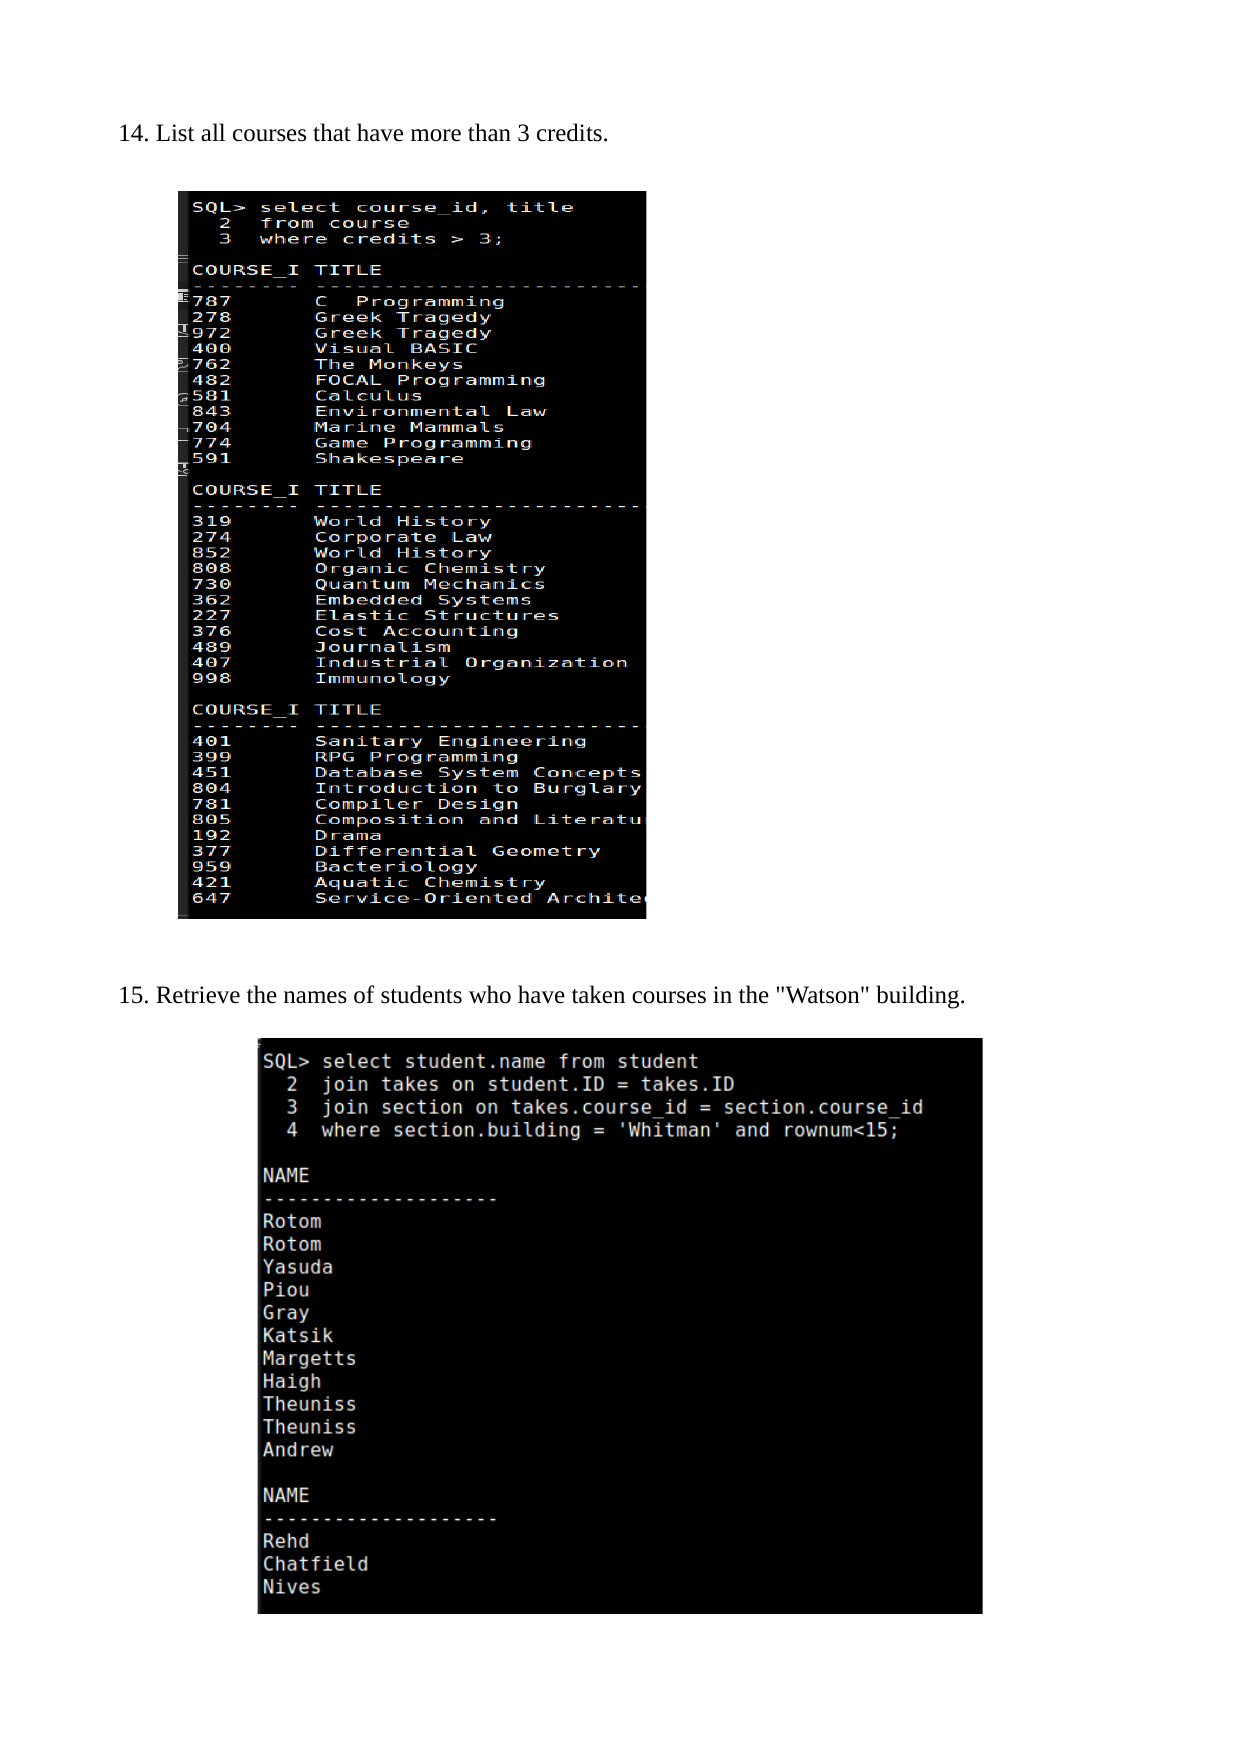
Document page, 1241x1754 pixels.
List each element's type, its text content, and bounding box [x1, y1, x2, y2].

picture [257, 1038, 983, 1614]
text 15. Retrieve the names of students who have taken courses in the "Watson" building. [118, 981, 1122, 1009]
picture [178, 191, 647, 919]
text 14. List all courses that have more than 3 credits. [118, 118, 1122, 147]
